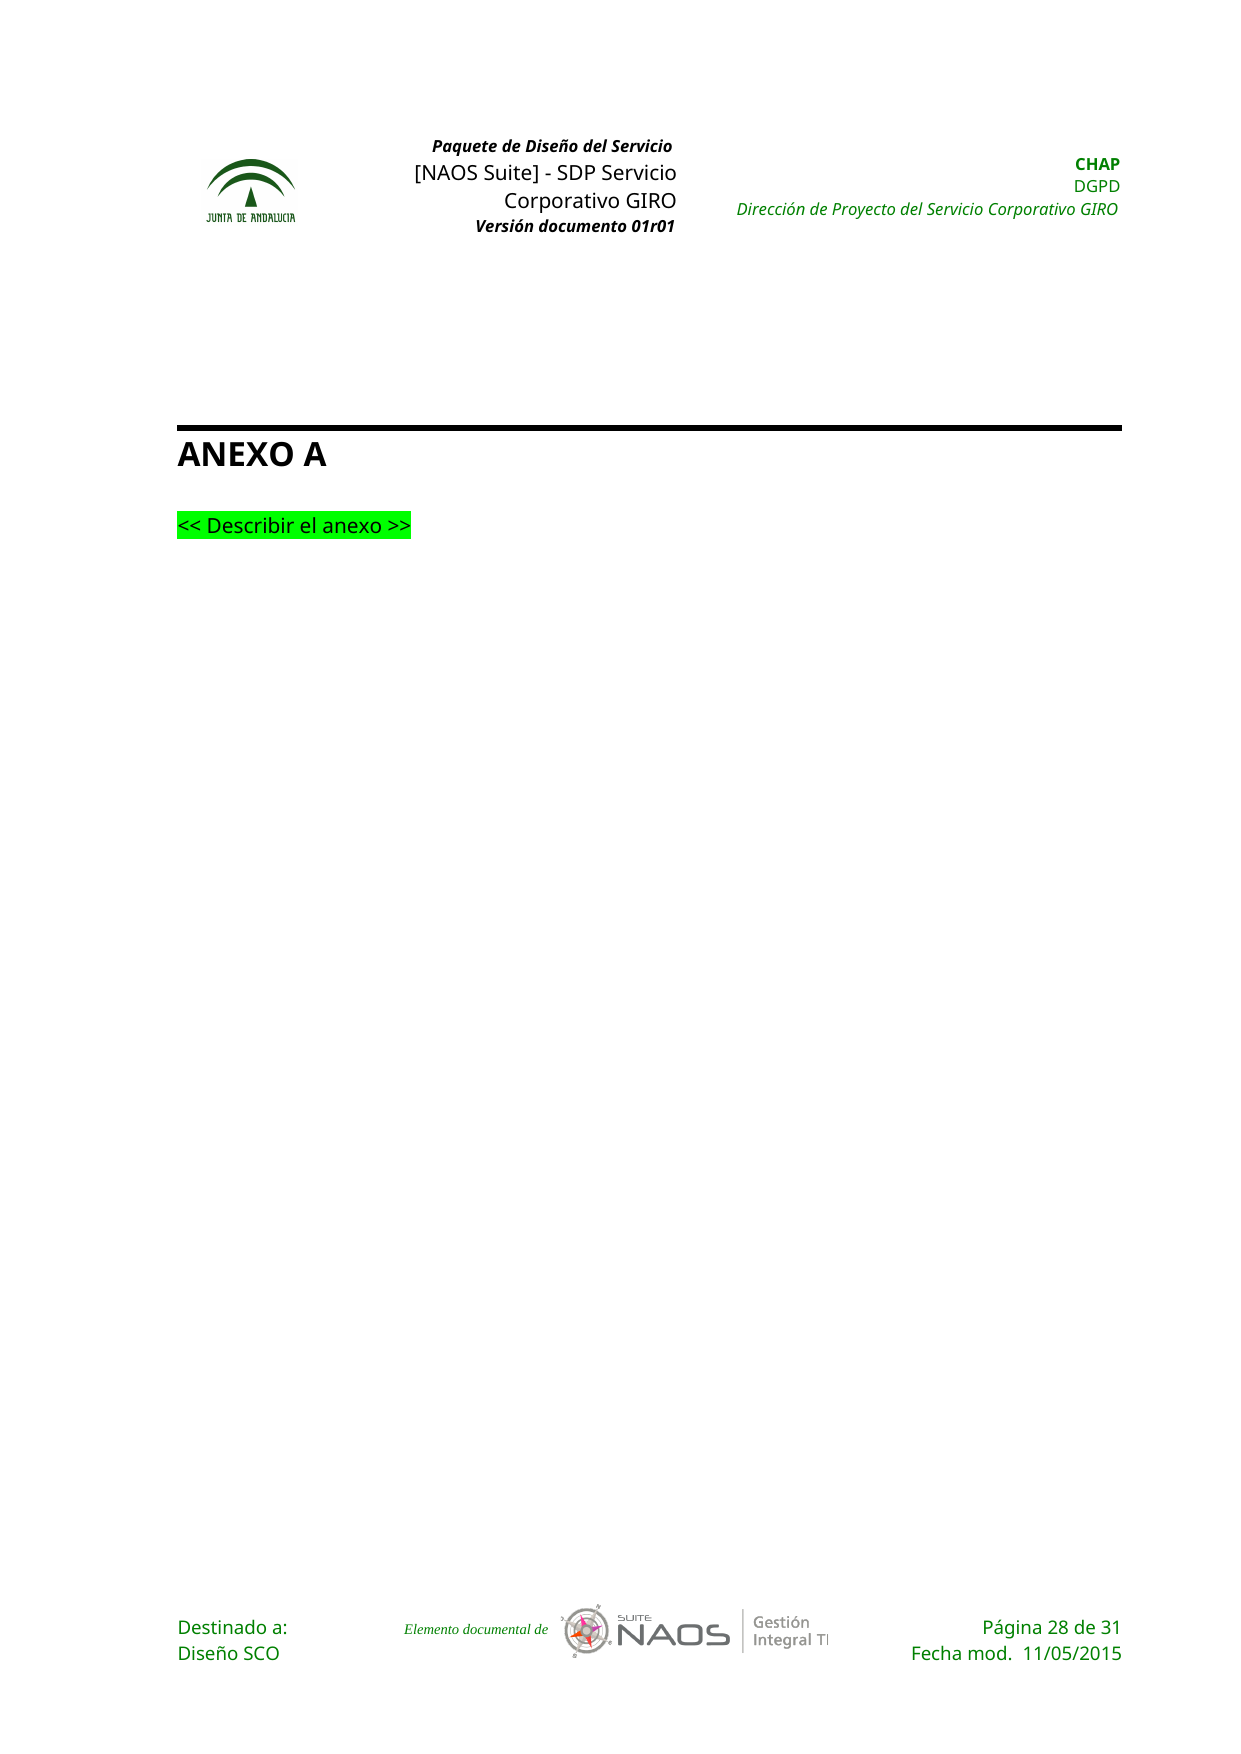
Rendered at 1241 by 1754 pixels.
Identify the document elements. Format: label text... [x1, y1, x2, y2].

text << Describir el anexo >> [177, 511, 1122, 539]
picture [201, 159, 298, 226]
picture [560, 1604, 829, 1658]
text Anexo A [177, 431, 1122, 476]
